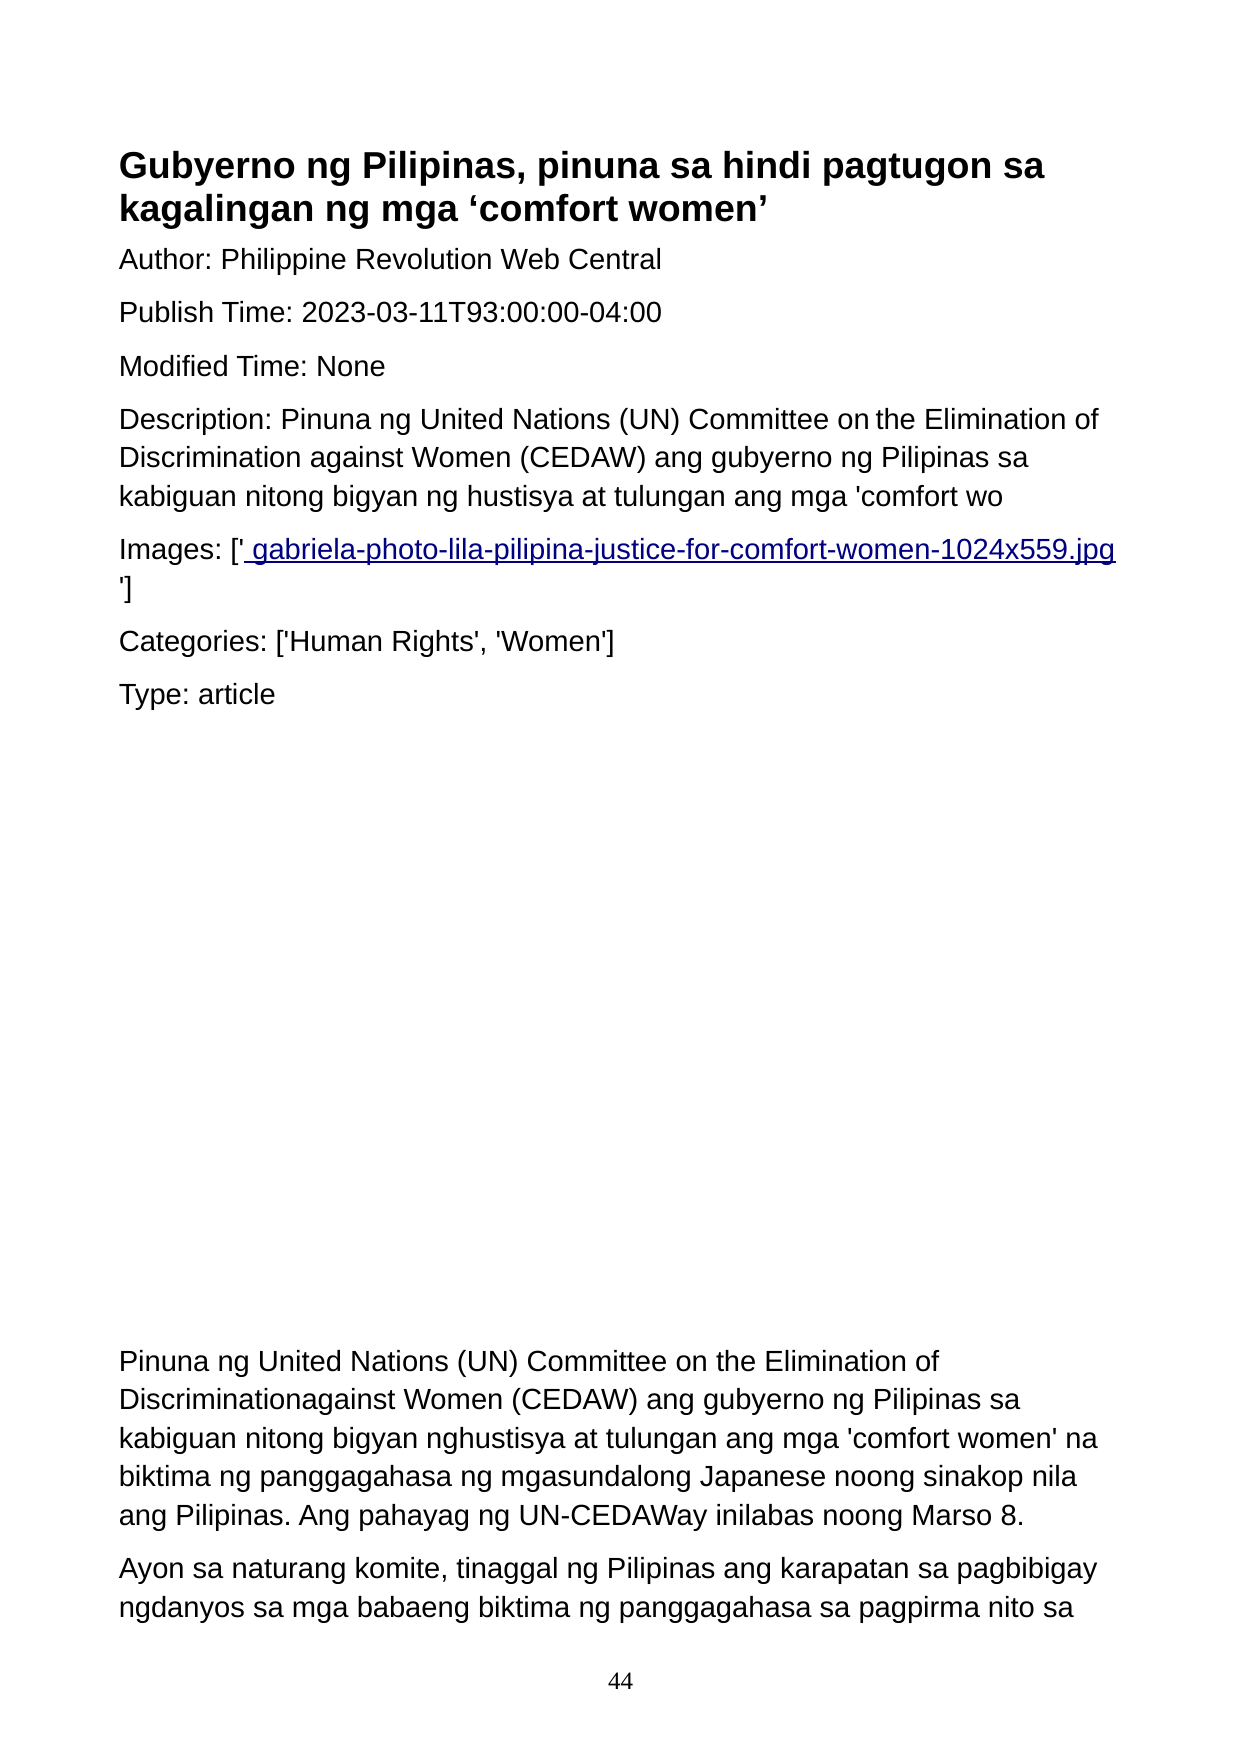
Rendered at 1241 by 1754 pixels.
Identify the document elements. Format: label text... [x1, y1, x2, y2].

text Pinuna ng United Nations (UN) Committee on the Elimination of Discriminationagainst Women (CEDAW) ang gubyerno ng Pilipinas sa kabiguan nitong bigyan nghustisya at tulungan ang mga 'comfort women' na biktima ng panggagahasa ng mgasundalong Japanese noong sinakop nila ang Pilipinas. Ang pahayag ng UN-CEDAWay inilabas noong Marso 8. [118, 1344, 1122, 1531]
text Modified Time: None [118, 348, 1122, 382]
subtitle Gubyerno ng Pilipinas, pinuna sa hindi pagtugon sa kagalingan ng mga ‘comfort women’ [118, 143, 1122, 230]
text Author: Philippine Revolution Web Central [118, 242, 1122, 276]
text Description: Pinuna ng United Nations (UN) Committee on the Elimination of Discrimination against Women (CEDAW) ang gubyerno ng Pilipinas sa kabiguan nitong bigyan ng hustisya at tulungan ang mga 'comfort wo [118, 402, 1122, 512]
text Categories: ['Human Rights', 'Women'] [118, 623, 1122, 657]
text Images: [' gabriela-photo-lila-pilipina-justice-for-comfort-women-1024x559.jpg '] [118, 532, 1122, 604]
text Ayon sa naturang komite, tinaggal ng Pilipinas ang karapatan sa pagbibigay ngdanyos sa mga babaeng biktima ng panggagahasa sa pagpirma nito sa [118, 1551, 1122, 1623]
text Publish Time: 2023-03-11T93:00:00-04:00 [118, 295, 1122, 329]
text Type: article [118, 677, 1122, 710]
